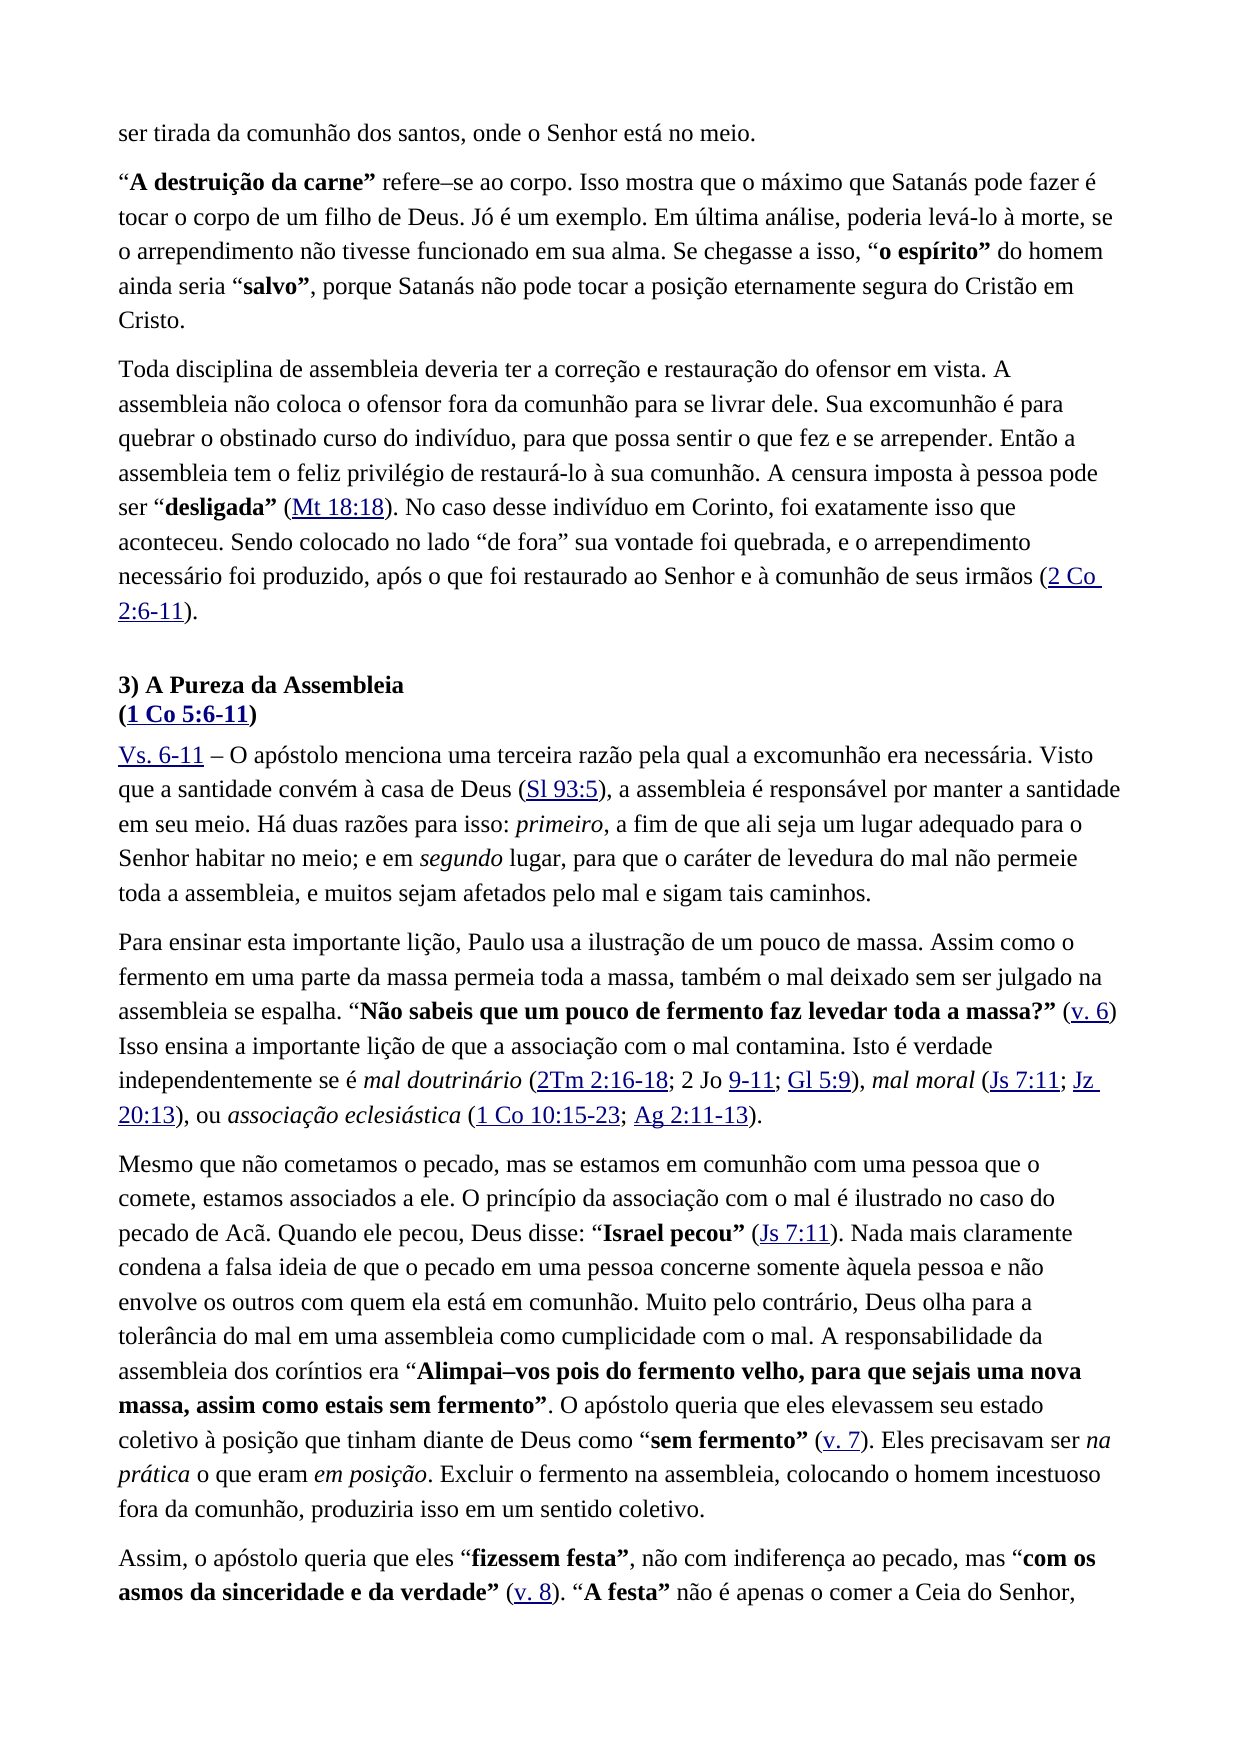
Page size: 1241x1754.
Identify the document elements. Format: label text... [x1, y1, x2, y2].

subtitle 3) A Pureza da Assembleia (1 Co 5:6-11) [118, 670, 1122, 728]
text Para ensinar esta importante lição, Paulo usa a ilustração de um pouco de massa. Assim como o fermento em uma parte da massa permeia toda a massa, também o mal deixado sem ser julgado na assembleia se espalha. “Não sabeis que um pouco de fermento faz levedar toda a massa?” (v. 6) Isso ensina a importante lição de que a associação com o mal contamina. Isto é verdade independentemente se é mal doutrinário (2Tm 2:16-18; 2 Jo 9-11; Gl 5:9), mal moral (Js 7:11; Jz 20:13), ou associação eclesiástica (1 Co 10:15-23; Ag 2:11-13). [118, 927, 1122, 1128]
text Mesmo que não cometamos o pecado, mas se estamos em comunhão com uma pessoa que o comete, estamos associados a ele. O princípio da associação com o mal é ilustrado no caso do pecado de Acã. Quando ele pecou, Deus disse: “Israel pecou” (Js 7:11). Nada mais claramente condena a falsa ideia de que o pecado em uma pessoa concerne somente àquela pessoa e não envolve os outros com quem ela está em comunhão. Muito pelo contrário, Deus olha para a tolerância do mal em uma assembleia como cumplicidade com o mal. A responsabilidade da assembleia dos coríntios era “Alimpai–vos pois do fermento velho, para que sejais uma nova massa, assim como estais sem fermento”. O apóstolo queria que eles elevassem seu estado coletivo à posição que tinham diante de Deus como “sem fermento” (v. 7). Eles precisavam ser na prática o que eram em posição. Excluir o fermento na assembleia, colocando o homem incestuoso fora da comunhão, produziria isso em um sentido coletivo. [118, 1149, 1122, 1522]
text ser tirada da comunhão dos santos, onde o Senhor está no meio. [118, 118, 1122, 147]
text Toda disciplina de assembleia deveria ter a correção e restauração do ofensor em vista. A assembleia não coloca o ofensor fora da comunhão para se livrar dele. Sua excomunhão é para quebrar o obstinado curso do indivíduo, para que possa sentir o que fez e se arrepender. Então a assembleia tem o feliz privilégio de restaurá-lo à sua comunhão. A censura imposta à pessoa pode ser “desligada” (Mt 18:18). No caso desse indivíduo em Corinto, foi exatamente isso que aconteceu. Sendo colocado no lado “de fora” sua vontade foi quebrada, e o arrependimento necessário foi produzido, após o que foi restaurado ao Senhor e à comunhão de seus irmãos (2 Co 2:6-11). [118, 354, 1122, 625]
text Assim, o apóstolo queria que eles “fizessem festa”, não com indiferença ao pecado, mas “com os asmos da sinceridade e da verdade” (v. 8). “A festa” não é apenas o comer a Ceia do Senhor, [118, 1543, 1122, 1606]
text “A destruição da carne” refere–se ao corpo. Isso mostra que o máximo que Satanás pode fazer é tocar o corpo de um filho de Deus. Jó é um exemplo. Em última análise, poderia levá-lo à morte, se o arrependimento não tivesse funcionado em sua alma. Se chegasse a isso, “o espírito” do homem ainda seria “salvo”, porque Satanás não pode tocar a posição eternamente segura do Cristão em Cristo. [118, 167, 1122, 334]
text Vs. 6-11 – O apóstolo menciona uma terceira razão pela qual a excomunhão era necessária. Visto que a santidade convém à casa de Deus (Sl 93:5), a assembleia é responsável por manter a santidade em seu meio. Há duas razões para isso: primeiro, a fim de que ali seja um lugar adequado para o Senhor habitar no meio; e em segundo lugar, para que o caráter de levedura do mal não permeie toda a assembleia, e muitos sejam afetados pelo mal e sigam tais caminhos. [118, 740, 1122, 907]
